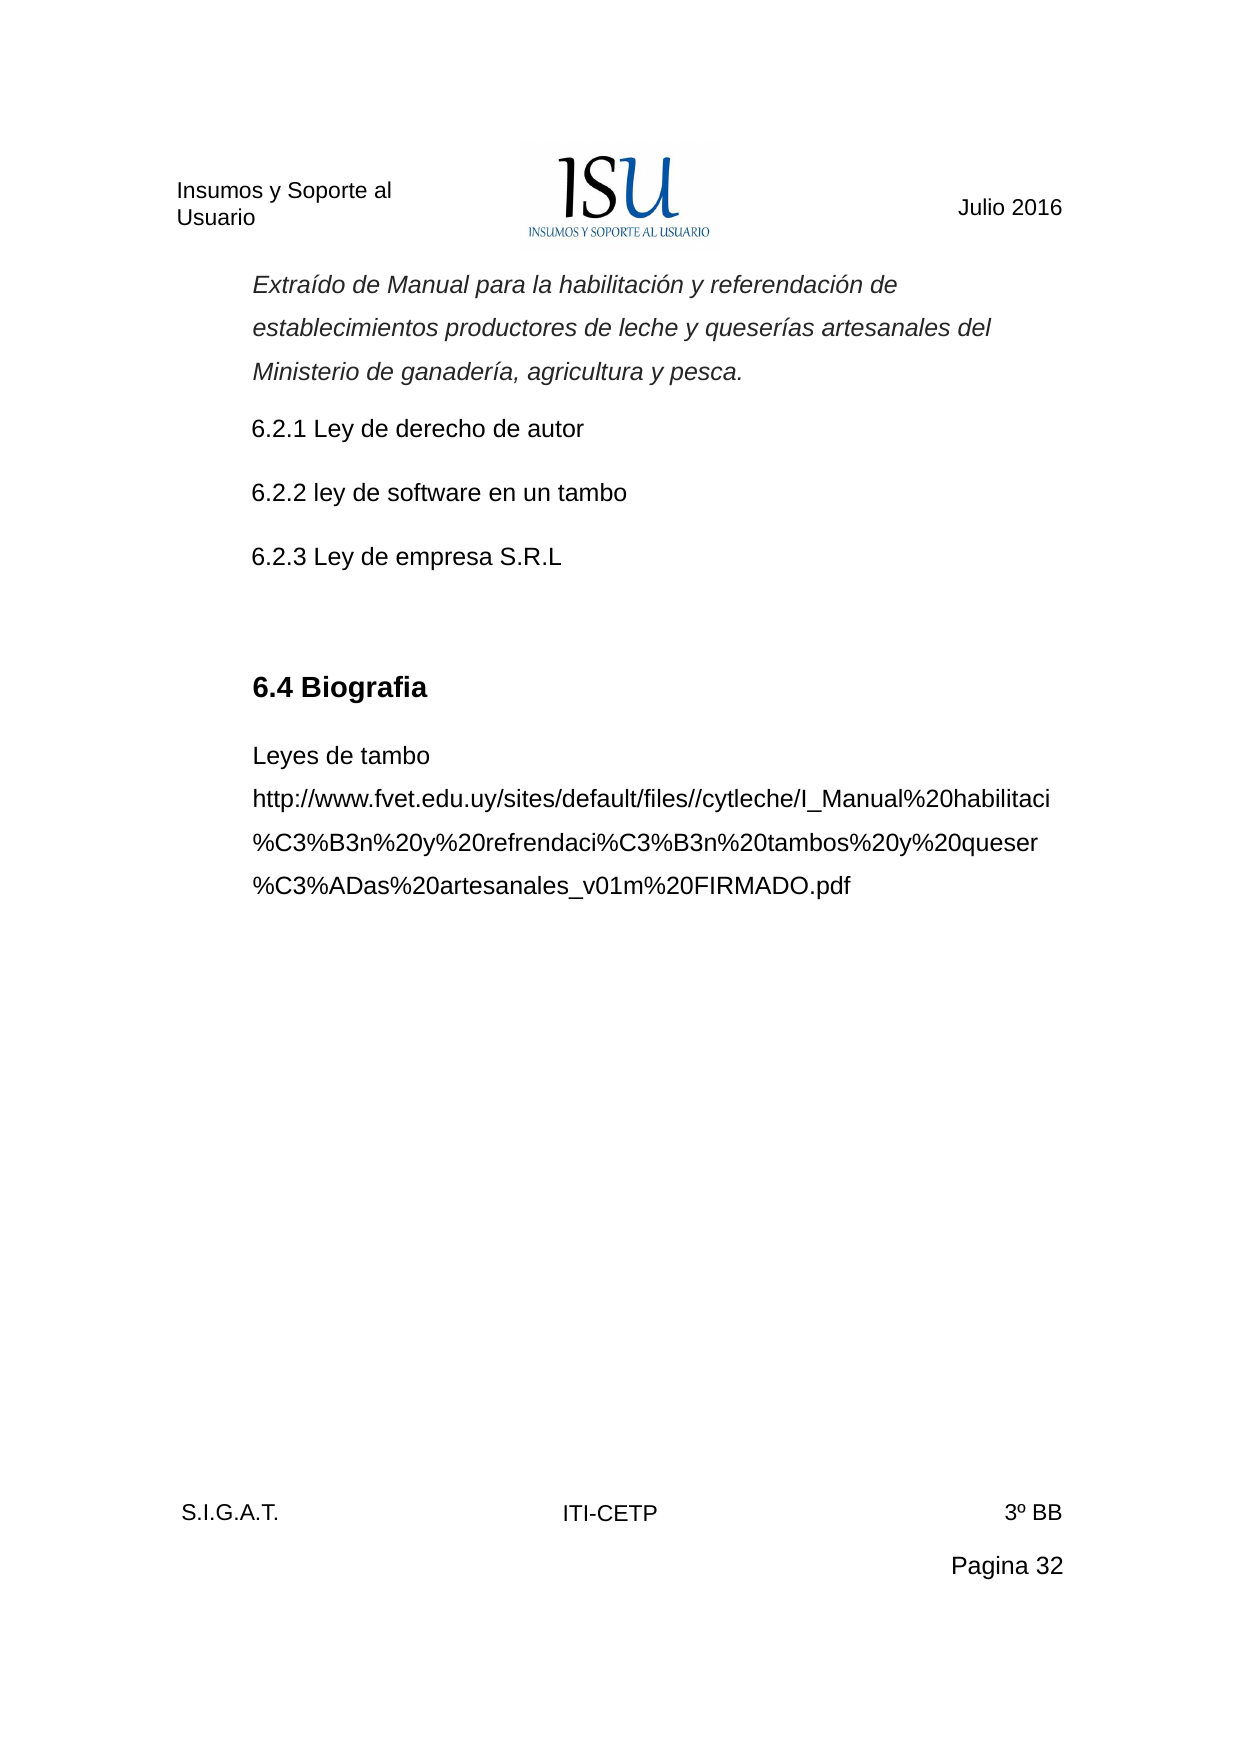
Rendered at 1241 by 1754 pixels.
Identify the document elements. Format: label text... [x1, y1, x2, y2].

text 6.2.2 ley de software en un tambo [177, 478, 1063, 507]
text Leyes de tambo http://www.fvet.edu.uy/sites/default/files//cytleche/I_Manual%20habilitaci%C3%B3n%20y%20refrendaci%C3%B3n%20tambos%20y%20queser%C3%ADas%20artesanales_v01m%20FIRMADO.pdf [252, 741, 1063, 899]
text 6.2.3 Ley de empresa S.R.L [177, 542, 1063, 571]
text Extraído de Manual para la habilitación y referendación de establecimientos productores de leche y queserías artesanales del Ministerio de ganadería, agricultura y pesca. [252, 270, 1063, 385]
text 6.4 Biografia [252, 670, 1063, 704]
text 6.2.1 Ley de derecho de autor [177, 414, 1063, 443]
